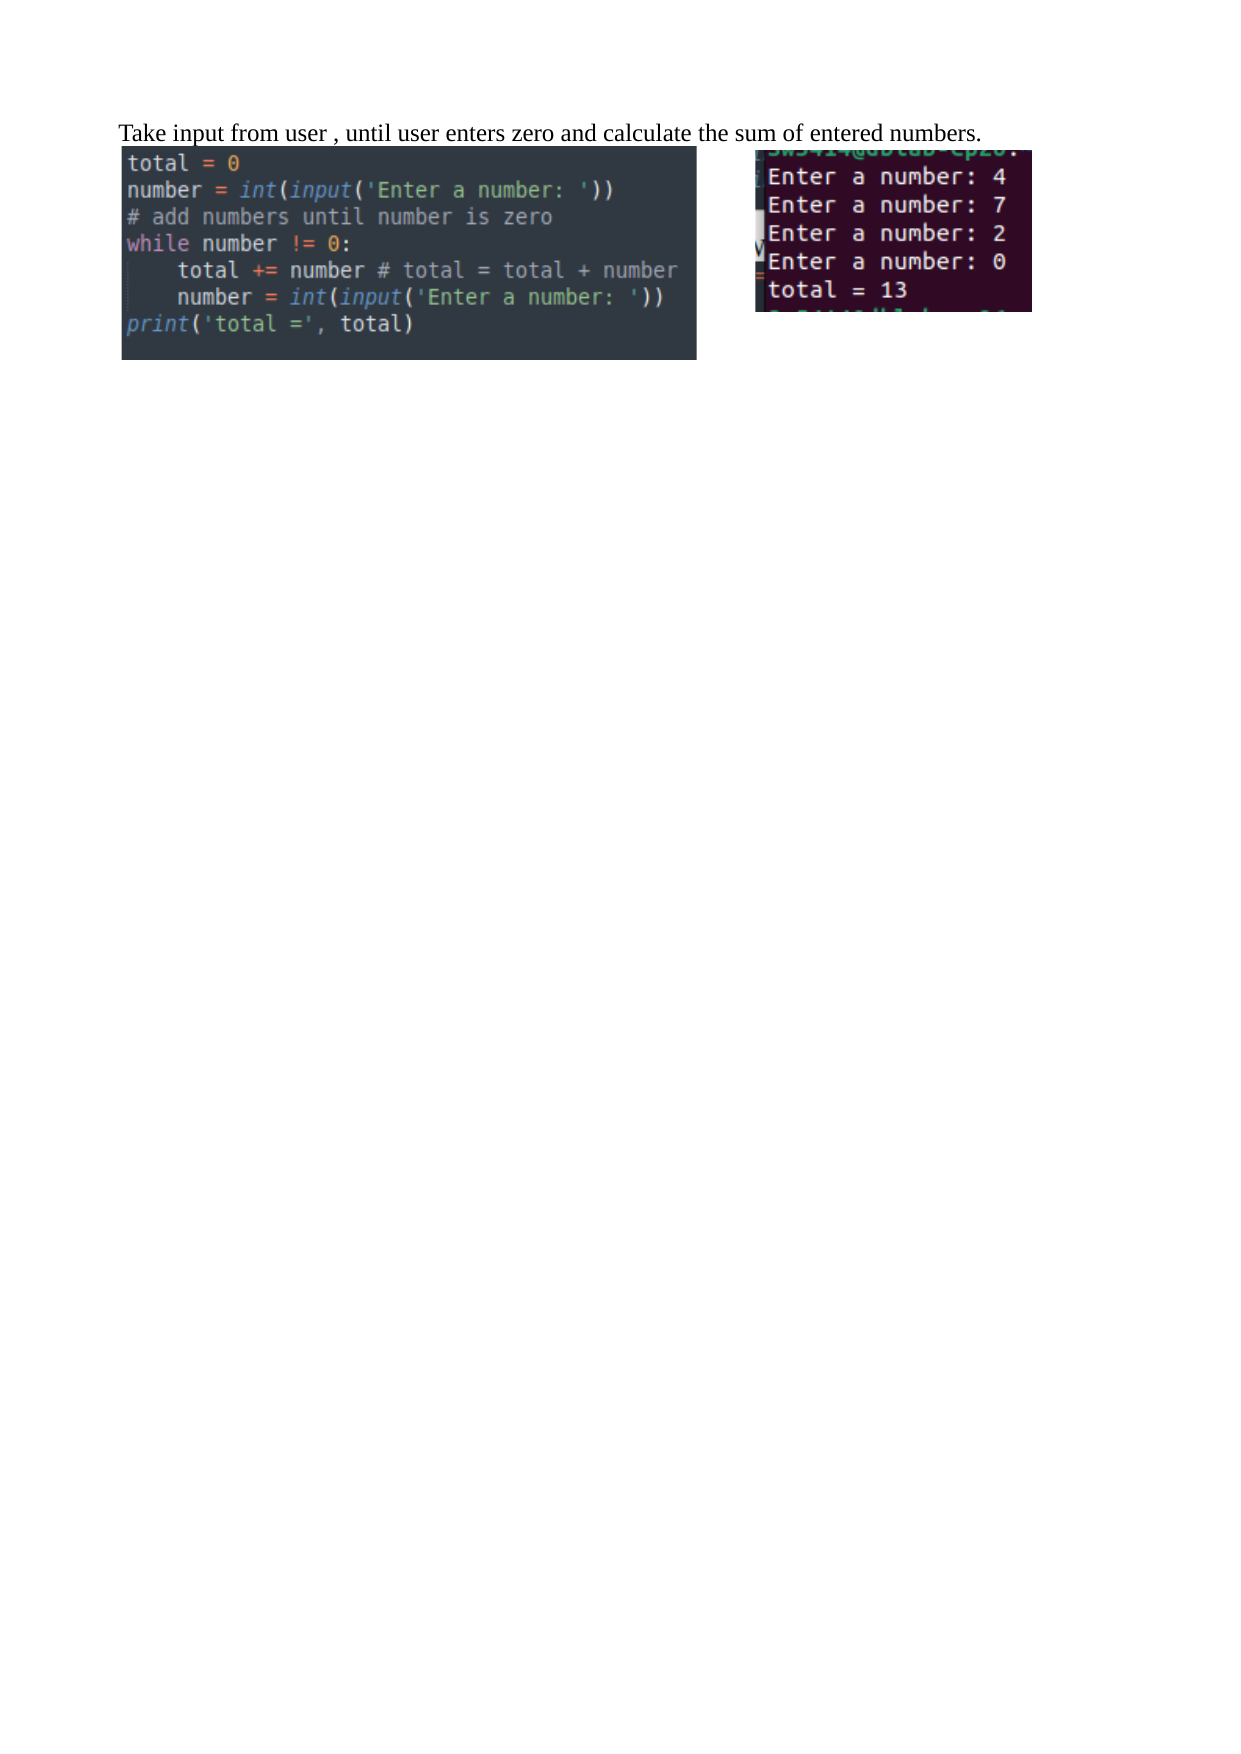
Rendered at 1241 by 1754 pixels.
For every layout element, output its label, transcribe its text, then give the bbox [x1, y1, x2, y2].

text Take input from user , until user enters zero and calculate the sum of entered numbers. [118, 118, 1122, 147]
picture [121, 146, 697, 360]
picture [755, 150, 1032, 312]
